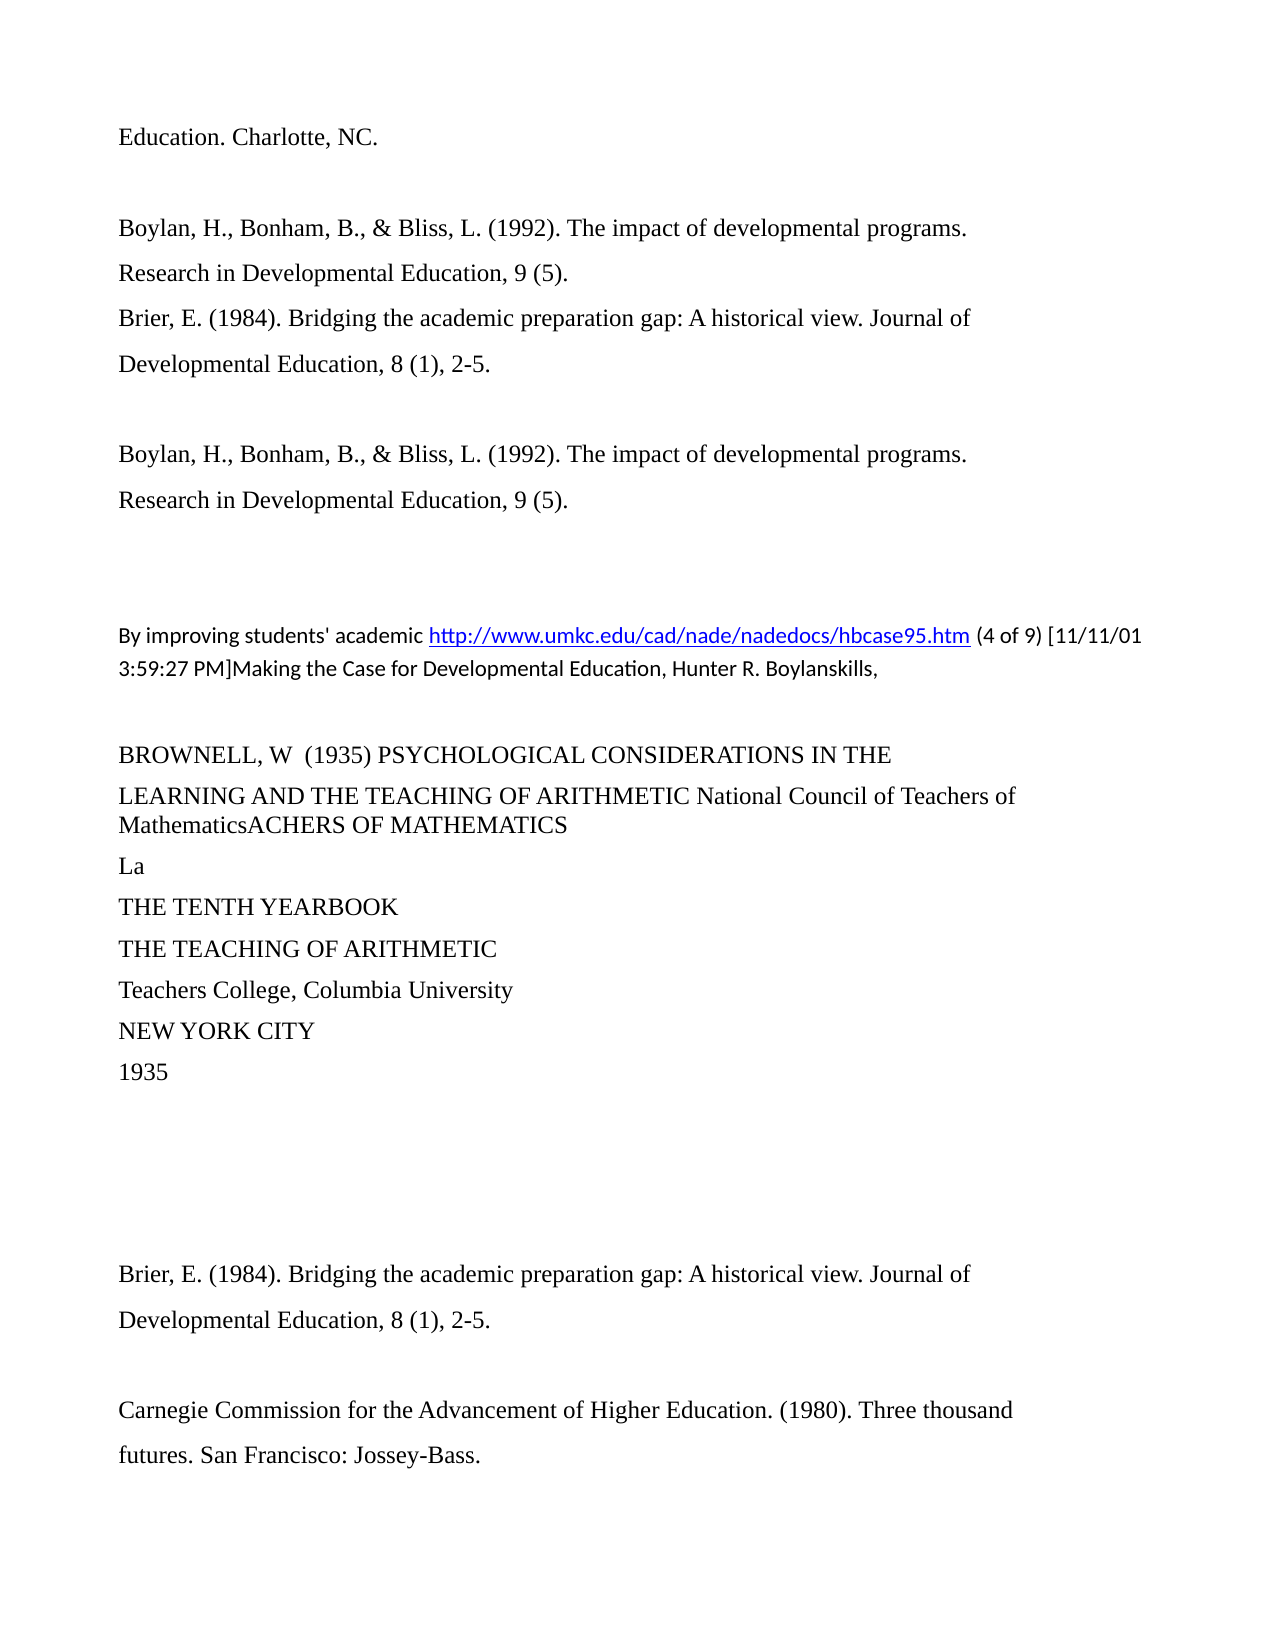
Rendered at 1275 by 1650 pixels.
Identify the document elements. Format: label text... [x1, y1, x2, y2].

text LEARNING AND THE TEACHING OF ARITHMETIC National Council of Teachers of MathematicsACHERS OF MATHEMATICS [118, 781, 1157, 839]
text THE TEACHING OF ARITHMETIC [118, 934, 1157, 962]
text BROWNELL, W (1935) PSYCHOLOGICAL CONSIDERATIONS IN THE [118, 740, 1157, 769]
text Teachers College, Columbia University [118, 975, 1157, 1004]
text THE TENTH YEARBOOK [118, 892, 1157, 921]
text futures. San Francisco: Jossey-Bass. [118, 1437, 1157, 1469]
text By improving students' academic http://www.umkc.edu/cad/nade/nadedocs/hbcase95.htm (4 of 9) [11/11/01 3:59:27 PM]Making the Case for Developmental Education, Hunter R. Boylanskills, [118, 617, 1157, 682]
text Boylan, H., Bonham, B., & Bliss, L. (1992). The impact of developmental programs. [118, 435, 1157, 468]
text La [118, 851, 1157, 880]
text Brier, E. (1984). Bridging the academic preparation gap: A historical view. Journal of [118, 1255, 1157, 1288]
text Research in Developmental Education, 9 (5). [118, 481, 1157, 513]
text NEW YORK CITY [118, 1016, 1157, 1045]
text Boylan, H., Bonham, B., & Bliss, L. (1992). The impact of developmental programs. [118, 209, 1157, 242]
text Brier, E. (1984). Bridging the academic preparation gap: A historical view. Journal of [118, 299, 1157, 332]
text Education. Charlotte, NC. [118, 118, 1157, 151]
text Research in Developmental Education, 9 (5). [118, 254, 1157, 287]
text Developmental Education, 8 (1), 2-5. [118, 345, 1157, 377]
text Developmental Education, 8 (1), 2-5. [118, 1301, 1157, 1333]
text 1935 [118, 1057, 1157, 1086]
text Carnegie Commission for the Advancement of Higher Education. (1980). Three thousand [118, 1391, 1157, 1424]
